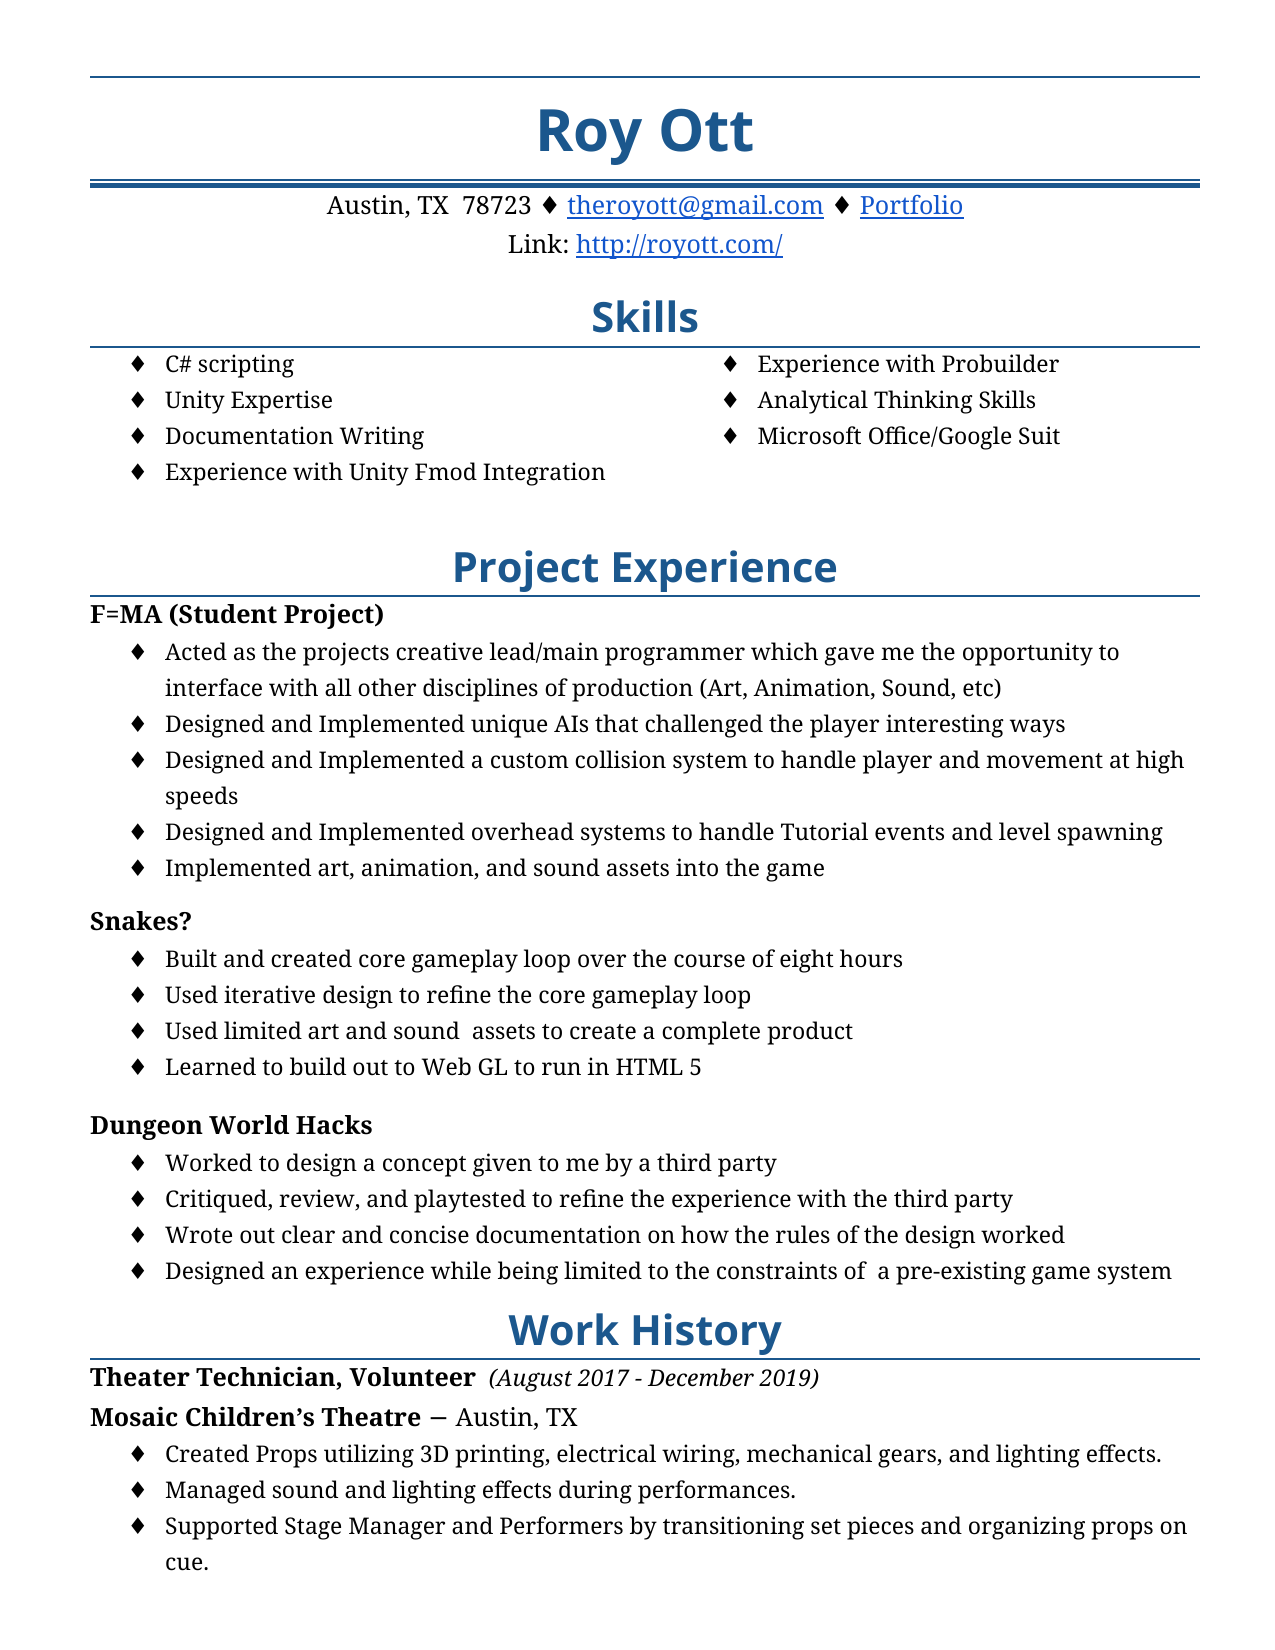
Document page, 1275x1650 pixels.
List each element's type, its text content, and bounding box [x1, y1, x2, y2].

list Worked to design a concept given to me by a third party [127, 1147, 1200, 1178]
text Austin, TX 78723 ♦ theroyott@gmail.com ♦ Portfolio [90, 188, 1200, 222]
list Designed an experience while being limited to the constraints of a pre-existing game system [127, 1254, 1200, 1286]
list Analytical Thinking Skills [720, 384, 1200, 415]
list Critiqued, review, and playtested to refine the experience with the third party [127, 1183, 1200, 1214]
list Used iterative design to refine the core gameplay loop [127, 979, 1200, 1010]
list Microsoft Office/Google Suit [720, 419, 1200, 451]
list Acted as the projects creative lead/main programmer which gave me the opportunity to interface with all other disciplines of production (Art, Animation, Sound, etc) [127, 636, 1200, 703]
list Designed and Implemented overhead systems to handle Tutorial events and level spawning [127, 816, 1200, 847]
list Supported Stage Manager and Performers by transitioning set pieces and organizing props on cue. [127, 1510, 1200, 1577]
list Implemented art, animation, and sound assets into the game [127, 852, 1200, 883]
list Wrote out clear and concise documentation on how the rules of the design worked [127, 1219, 1200, 1250]
list Learned to build out to Web GL to run in HTML 5 [127, 1051, 1200, 1082]
text Link: http://royott.com/ [90, 227, 1200, 261]
text Dungeon World Hacks [90, 1108, 1200, 1142]
list Experience with Probuilder [720, 348, 1200, 379]
list C# scripting [127, 348, 607, 379]
text Work History [90, 1311, 1200, 1358]
text Snakes? [90, 904, 1200, 938]
list Documentation Writing [127, 419, 607, 451]
list Experience with Unity Fmod Integration [127, 456, 607, 487]
list Unity Expertise [127, 384, 607, 415]
text F=MA (Student Project) [90, 597, 1200, 631]
text Mosaic Children’s Theatre − Austin, TX [90, 1399, 1200, 1433]
list Designed and Implemented unique AIs that challenged the player interesting ways [127, 708, 1200, 739]
list Built and created core gameplay loop over the course of eight hours [127, 943, 1200, 974]
table_header Roy Ott [90, 78, 1200, 178]
list Designed and Implemented a custom collision system to handle player and movement at high speeds [127, 744, 1200, 811]
list Used limited art and sound assets to create a complete product [127, 1015, 1200, 1046]
text Skills [90, 299, 1200, 346]
list Managed sound and lighting effects during performances. [127, 1474, 1200, 1506]
text Theater Technician, Volunteer (August 2017 - December 2019) [90, 1360, 1200, 1394]
list Created Props utilizing 3D printing, electrical wiring, mechanical gears, and lighting effects. [127, 1438, 1200, 1470]
text Project Experience [90, 548, 1200, 595]
